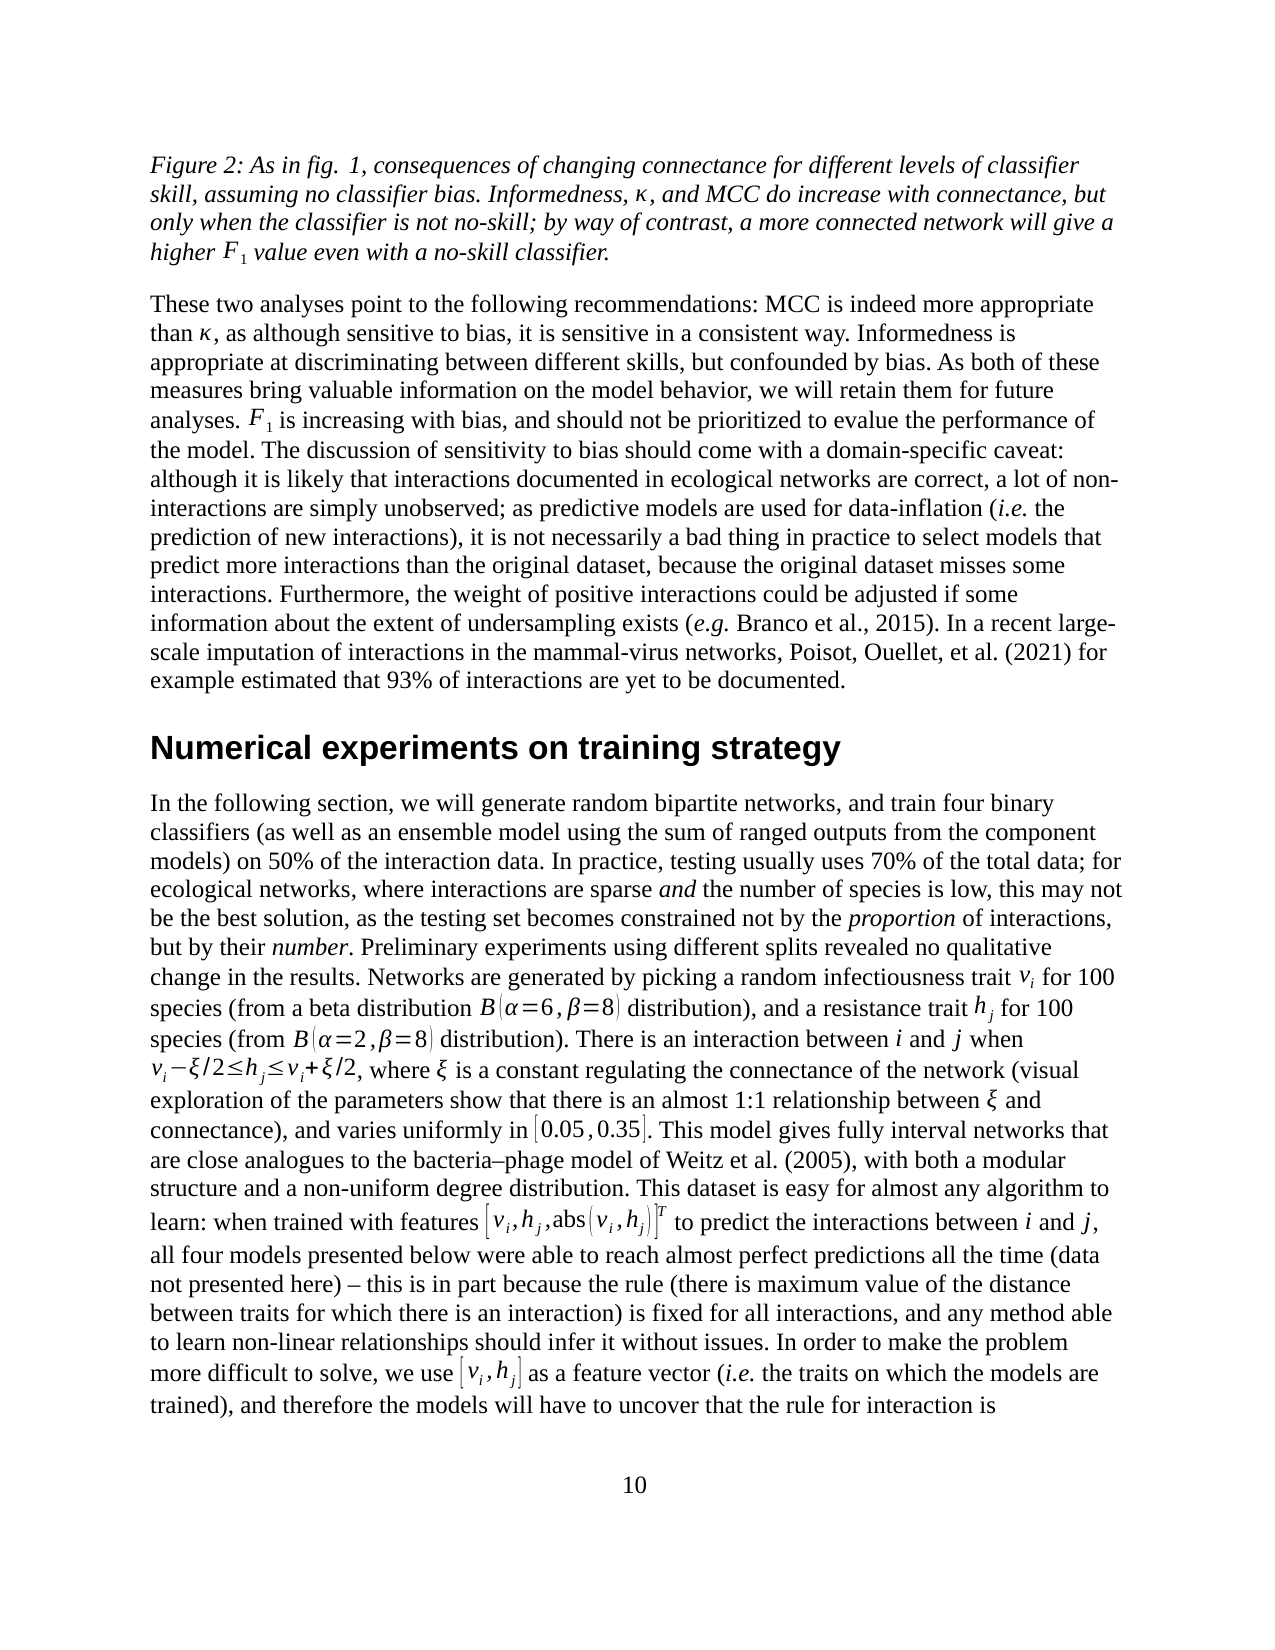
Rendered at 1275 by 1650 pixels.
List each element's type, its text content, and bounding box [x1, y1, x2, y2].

subtitle Numerical experiments on training strategy [150, 728, 1125, 767]
text Figure 2: As in fig. 1, consequences of changing connectance for different levels of classifier skill, assuming no classifier bias. Informedness, , and MCC do increase with connectance, but only when the classifier is not no-skill; by way of contrast, a more connected network will give a higher value even with a no-skill classifier. [150, 150, 1125, 268]
text In the following section, we will generate random bipartite networks, and train four binary classifiers (as well as an ensemble model using the sum of ranged outputs from the component models) on 50% of the interaction data. In practice, testing usually uses 70% of the total data; for ecological networks, where interactions are sparse and the number of species is low, this may not be the best solution, as the testing set becomes constrained not by the proportion of interactions, but by their number. Preliminary experiments using different splits revealed no qualitative change in the results. Networks are generated by picking a random infectiousness trait for 100 species (from a beta distribution distribution), and a resistance trait for 100 species (from distribution). There is an interaction between and when , where is a constant regulating the connectance of the network (visual exploration of the parameters show that there is an almost 1:1 relationship between and connectance), and varies uniformly in . This model gives fully interval networks that are close analogues to the bacteria–phage model of Weitz et al. (2005), with both a modular structure and a non-uniform degree distribution. This dataset is easy for almost any algorithm to learn: when trained with features to predict the interactions between and , all four models presented below were able to reach almost perfect predictions all the time (data not presented here) – this is in part because the rule (there is maximum value of the distance between traits for which there is an interaction) is fixed for all interactions, and any method able to learn non-linear relationships should infer it without issues. In order to make the problem more difficult to solve, we use as a feature vector (i.e. the traits on which the models are trained), and therefore the models will have to uncover that the rule for interaction is . The models therefore all have the following form, where is an interaction from species to species : [150, 788, 1125, 1419]
text These two analyses point to the following recommendations: MCC is indeed more appropriate than , as although sensitive to bias, it is sensitive in a consistent way. Informedness is appropriate at discriminating between different skills, but confounded by bias. As both of these measures bring valuable information on the model behavior, we will retain them for future analyses. is increasing with bias, and should not be prioritized to evalue the performance of the model. The discussion of sensitivity to bias should come with a domain-specific caveat: although it is likely that interactions documented in ecological networks are correct, a lot of non-interactions are simply unobserved; as predictive models are used for data-inflation (i.e. the prediction of new interactions), it is not necessarily a bad thing in practice to select models that predict more interactions than the original dataset, because the original dataset misses some interactions. Furthermore, the weight of positive interactions could be adjusted if some information about the extent of undersampling exists (e.g. Branco et al., 2015). In a recent large-scale imputation of interactions in the mammal-virus networks, Poisot, Ouellet, et al. (2021) for example estimated that 93% of interactions are yet to be documented. [150, 289, 1125, 694]
